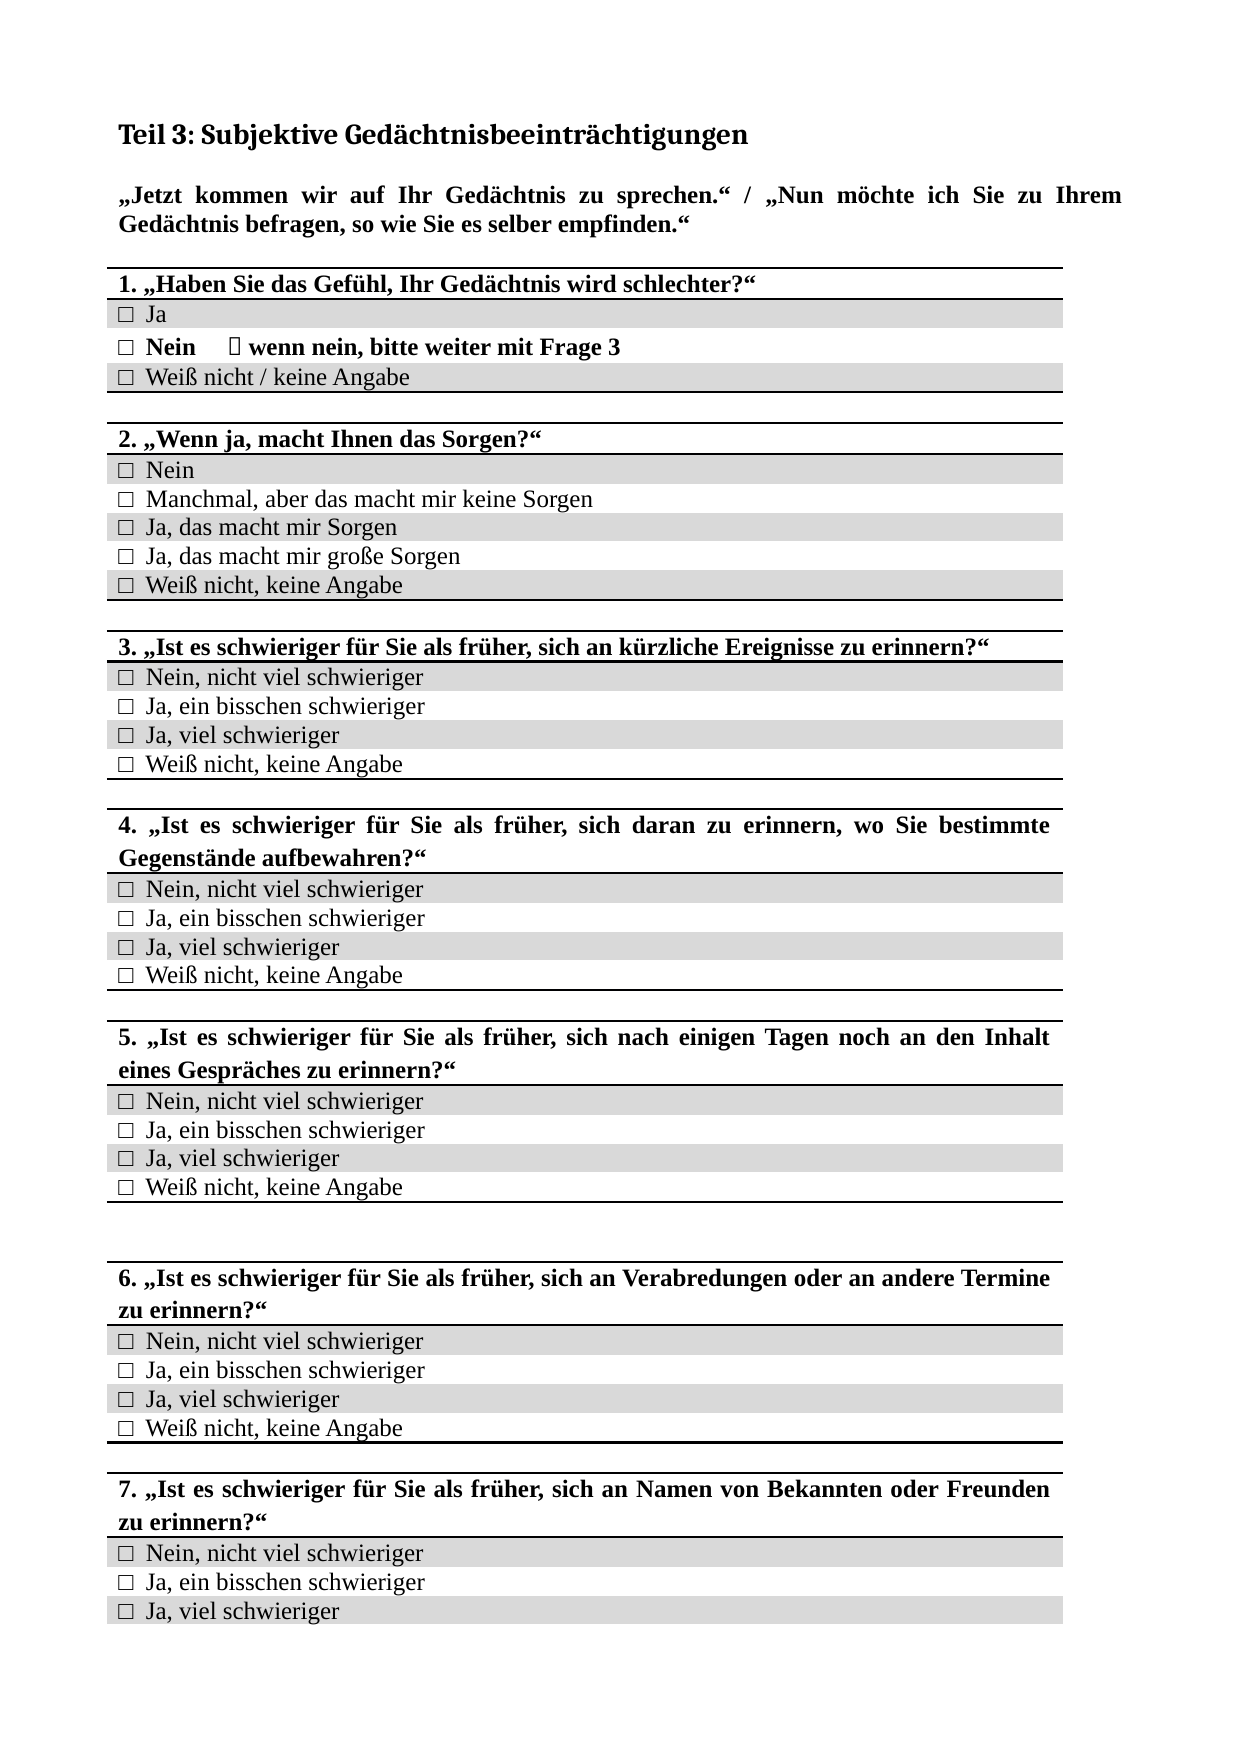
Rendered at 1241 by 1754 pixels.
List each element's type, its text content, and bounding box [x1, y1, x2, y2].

table_cell □ Weiß nicht, keine Angabe [107, 960, 1063, 989]
table_cell □ Nein [107, 455, 1063, 484]
table_cell □ Ja, viel schwieriger [107, 1144, 1063, 1172]
table_header 3. „Ist es schwieriger für Sie als früher, sich an kürzliche Ereignisse zu erinnern?“ [107, 632, 1063, 660]
table_cell □ Ja, ein bisschen schwieriger [107, 691, 1063, 720]
subtitle Teil 3: Subjektive Gedächtnisbeeinträchtigungen [118, 118, 1122, 152]
table_cell □ Nein, nicht viel schwieriger [107, 874, 1063, 903]
table_header 2. „Wenn ja, macht Ihnen das Sorgen?“ [107, 424, 1063, 453]
table_cell □ Ja, ein bisschen schwieriger [107, 1355, 1063, 1384]
table_header 6. „Ist es schwieriger für Sie als früher, sich an Verabredungen oder an andere Termine zu erinnern?“ [107, 1263, 1063, 1324]
table_cell □ Ja, ein bisschen schwieriger [107, 1115, 1063, 1143]
table_cell □ Nein, nicht viel schwieriger [107, 663, 1063, 691]
table_header 4. „Ist es schwieriger für Sie als früher, sich daran zu erinnern, wo Sie bestimmte Gegenstände aufbewahren?“ [107, 810, 1063, 872]
table_cell □ Nein, nicht viel schwieriger [107, 1086, 1063, 1115]
table_cell □ Nein, nicht viel schwieriger [107, 1326, 1063, 1355]
table_cell □ Weiß nicht / keine Angabe [107, 363, 1063, 391]
table_cell □ Weiß nicht, keine Angabe [107, 1413, 1063, 1441]
table_header 7. „Ist es schwieriger für Sie als früher, sich an Namen von Bekannten oder Freunden zu erinnern?“ [107, 1474, 1063, 1536]
table_cell □ Ja, das macht mir Sorgen [107, 513, 1063, 541]
table_header 1. „Haben Sie das Gefühl, Ihr Gedächtnis wird schlechter?“ [107, 269, 1063, 297]
table_cell □ Ja, viel schwieriger [107, 1596, 1063, 1624]
table_cell □ Nein  wenn nein, bitte weiter mit Frage 3 [107, 328, 1063, 362]
table_cell □ Ja, ein bisschen schwieriger [107, 1567, 1063, 1596]
table_cell □ Nein, nicht viel schwieriger [107, 1538, 1063, 1567]
table_cell □ Ja, viel schwieriger [107, 720, 1063, 749]
table_cell □ Ja, viel schwieriger [107, 932, 1063, 960]
table_cell □ Ja, das macht mir große Sorgen [107, 541, 1063, 570]
table_cell □ Ja, ein bisschen schwieriger [107, 903, 1063, 932]
table_cell □ Ja, viel schwieriger [107, 1384, 1063, 1413]
table_cell □ Weiß nicht, keine Angabe [107, 1172, 1063, 1201]
text „Jetzt kommen wir auf Ihr Gedächtnis zu sprechen.“ / „Nun möchte ich Sie zu Ihrem Gedächtnis befragen, so wie Sie es selber empfinden.“ [118, 180, 1122, 238]
table_cell □ Manchmal, aber das macht mir keine Sorgen [107, 484, 1063, 512]
table_cell □ Weiß nicht, keine Angabe [107, 749, 1063, 777]
table_header 5. „Ist es schwieriger für Sie als früher, sich nach einigen Tagen noch an den Inhalt eines Gespräches zu erinnern?“ [107, 1022, 1063, 1084]
table_cell □ Ja [107, 300, 1063, 328]
table_cell □ Weiß nicht, keine Angabe [107, 570, 1063, 599]
